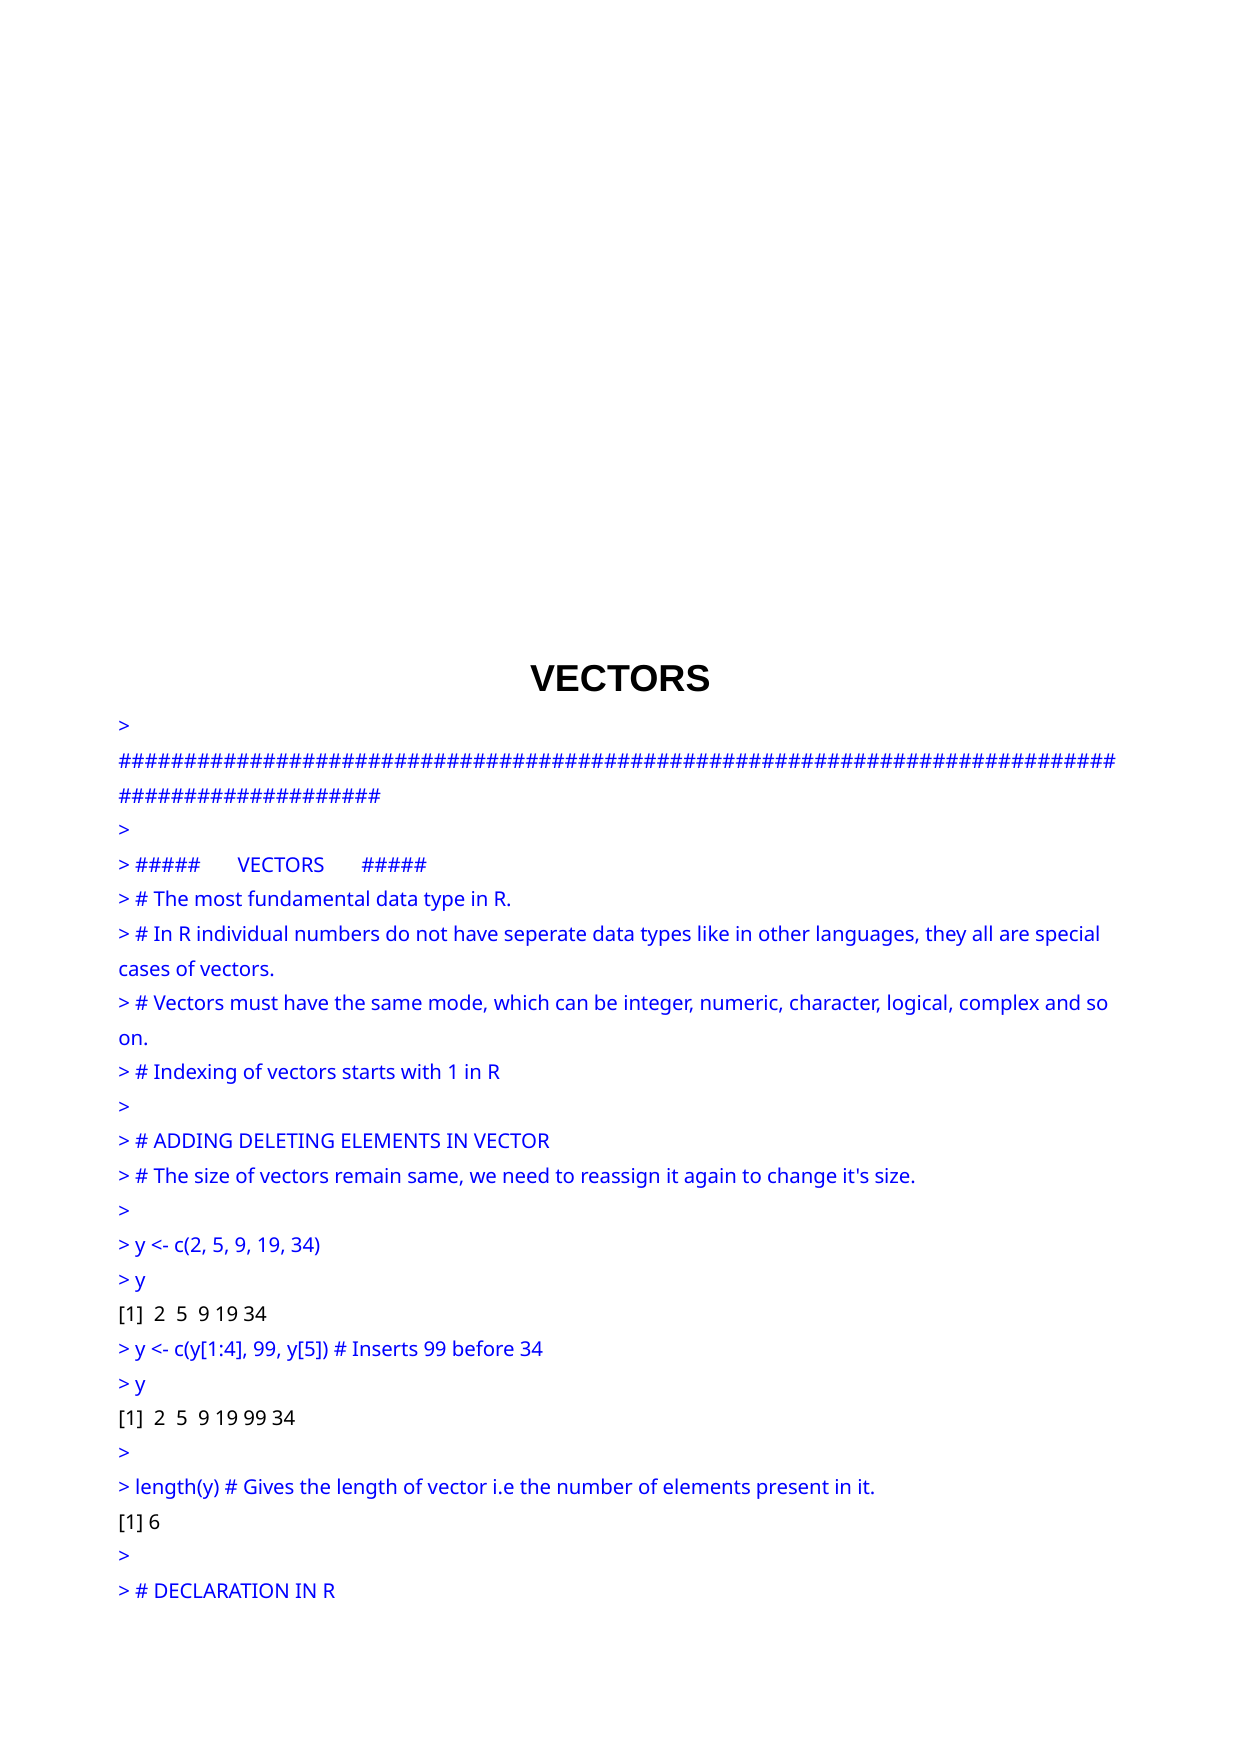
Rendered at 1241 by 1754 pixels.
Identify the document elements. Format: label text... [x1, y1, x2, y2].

text > # DECLARATION IN R [118, 1577, 1122, 1604]
text > length(y) # Gives the length of vector i.e the number of elements present in it. [118, 1473, 1122, 1501]
text > # ADDING DELETING ELEMENTS IN VECTOR [118, 1127, 1122, 1155]
text > # In R individual numbers do not have seperate data types like in other languages, they all are special cases of vectors. [118, 919, 1122, 982]
text > # The most fundamental data type in R. [118, 885, 1122, 913]
text > y [118, 1369, 1122, 1397]
text > [118, 1092, 1122, 1120]
title VECTORS [118, 656, 1122, 699]
text > y <- c(2, 5, 9, 19, 34) [118, 1231, 1122, 1258]
text > [118, 1542, 1122, 1570]
text > [118, 816, 1122, 843]
text > [118, 1438, 1122, 1466]
text > # Indexing of vectors starts with 1 in R [118, 1058, 1122, 1086]
text [1] 6 [118, 1507, 1122, 1535]
text [1] 2 5 9 19 34 [118, 1300, 1122, 1328]
text [1] 2 5 9 19 99 34 [118, 1404, 1122, 1431]
text > ################################################################################################ [118, 712, 1122, 809]
text > y [118, 1265, 1122, 1293]
text > y <- c(y[1:4], 99, y[5]) # Inserts 99 before 34 [118, 1334, 1122, 1362]
text > [118, 1196, 1122, 1224]
text > # The size of vectors remain same, we need to reassign it again to change it's size. [118, 1162, 1122, 1189]
text > # Vectors must have the same mode, which can be integer, numeric, character, logical, complex and so on. [118, 989, 1122, 1051]
text > ##### VECTORS ##### [118, 850, 1122, 878]
